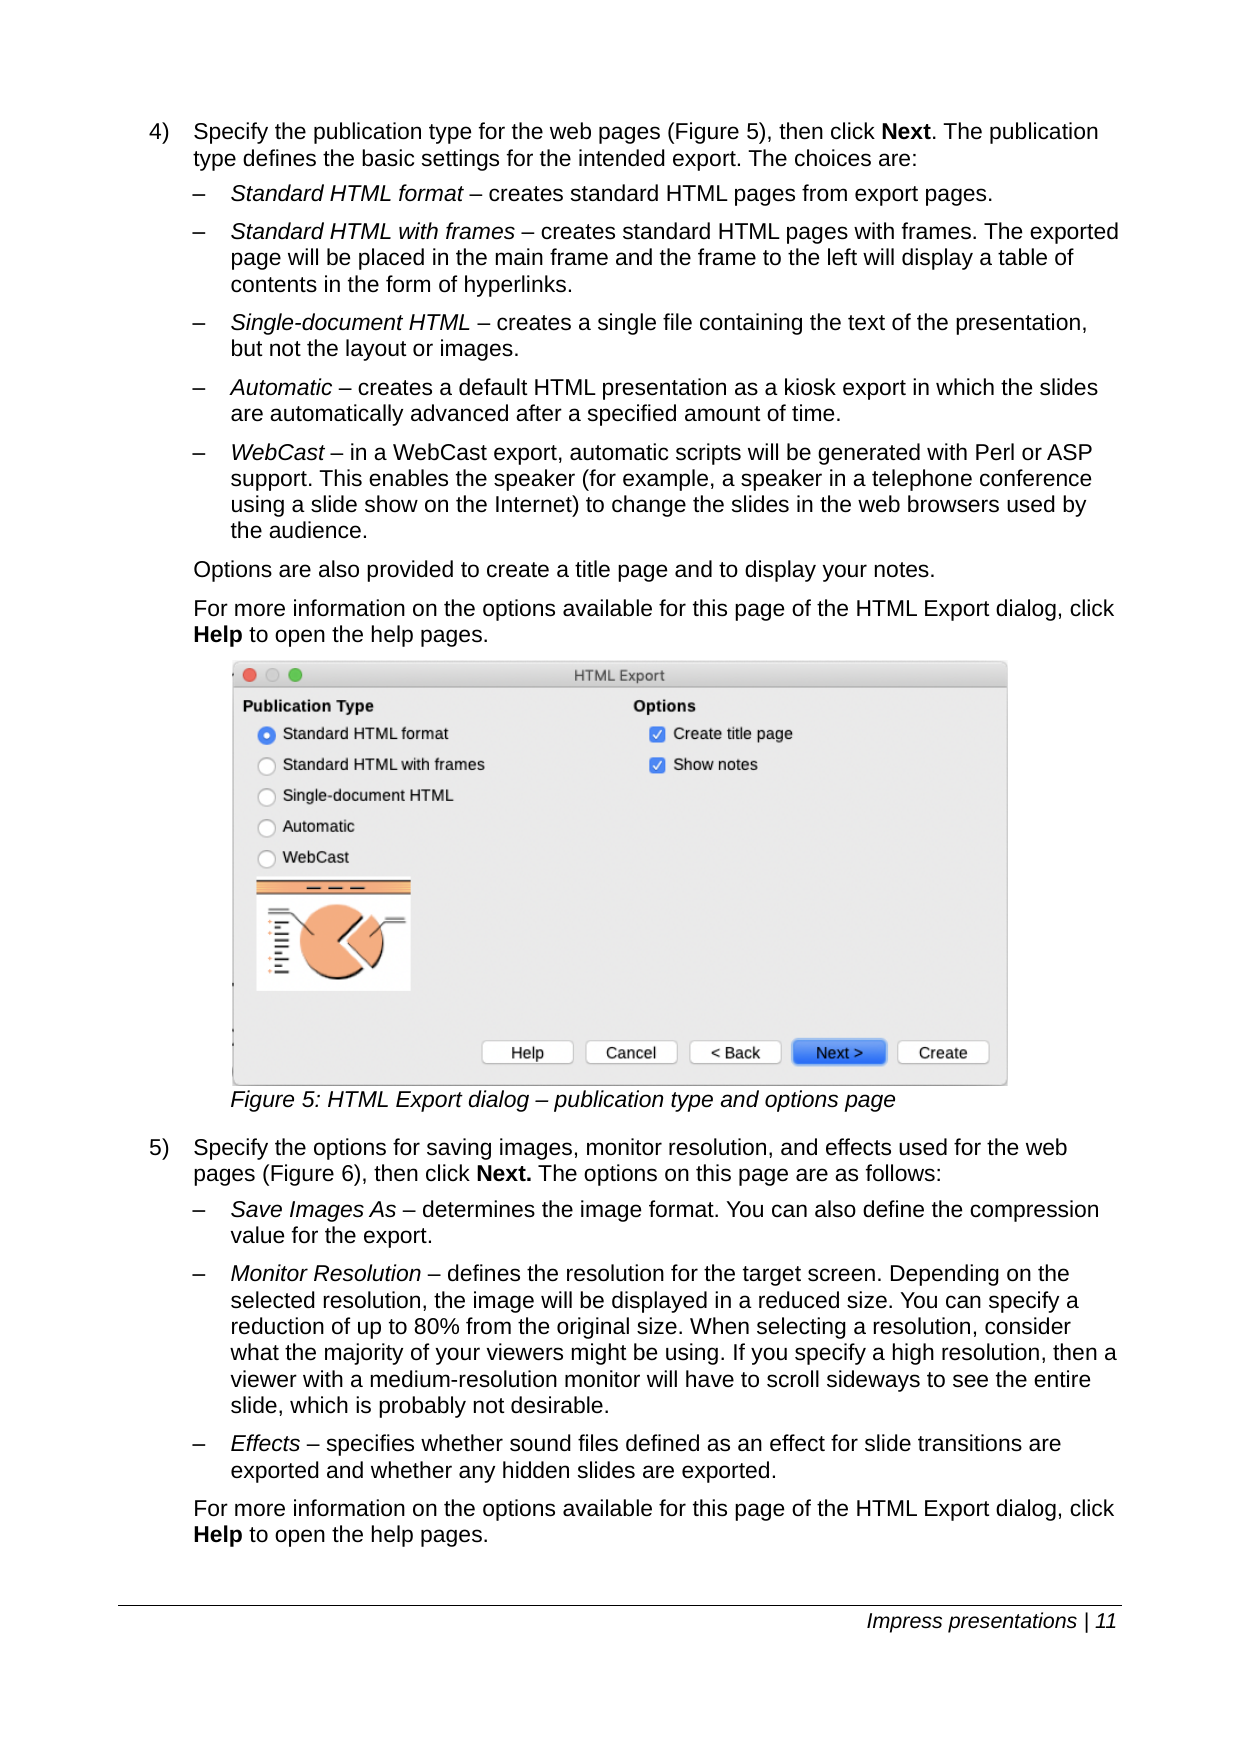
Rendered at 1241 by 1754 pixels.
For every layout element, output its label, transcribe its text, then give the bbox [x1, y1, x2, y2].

list Effects – specifies whether sound files defined as an effect for slide transitions are exported and whether any hidden slides are exported. [192, 1430, 1122, 1483]
list Save Images As – determines the image format. You can also define the compression value for the export. [192, 1196, 1122, 1248]
list WebCast – in a WebCast export, automatic scripts will be generated with Perl or ASP support. This enables the speaker (for example, a speaker in a telephone conference using a slide show on the Internet) to change the slides in the web browsers used by the audience. [192, 438, 1122, 544]
list Specify the options for saving images, monitor resolution, and effects used for the web pages (Figure 6), then click Next. The options on this page are as follows: [169, 1134, 1122, 1187]
text Figure 5: HTML Export dialog – publication type and options page [230, 660, 1010, 1112]
list Standard HTML with frames – creates standard HTML pages with frames. The exported page will be placed in the main frame and the frame to the left will display a table of contents in the form of hyperlinks. [192, 218, 1122, 297]
list Standard HTML format – creates standard HTML pages from export pages. [192, 180, 1122, 206]
text For more information on the options available for this page of the HTML Export dialog, click Help to open the help pages. [193, 595, 1122, 647]
picture [232, 660, 1008, 1086]
list Specify the publication type for the web pages (Figure 5), then click Next. The publication type defines the basic settings for the intended export. The choices are: [169, 118, 1122, 171]
list Monitor Resolution – defines the resolution for the target screen. Depending on the selected resolution, the image will be displayed in a reduced size. You can specify a reduction of up to 80% from the original size. When selecting a resolution, consider what the majority of your viewers might be using. If you specify a high resolution, then a viewer with a medium-resolution monitor will have to scroll sideways to see the entire slide, which is probably not desirable. [192, 1260, 1122, 1418]
list Single-document HTML – creates a single file containing the text of the presentation, but not the layout or images. [192, 309, 1122, 362]
list Automatic – creates a default HTML presentation as a kiosk export in which the slides are automatically advanced after a specified amount of time. [192, 374, 1122, 426]
text Options are also provided to create a title page and to display your notes. [193, 556, 1122, 582]
text For more information on the options available for this page of the HTML Export dialog, click Help to open the help pages. [193, 1495, 1122, 1548]
